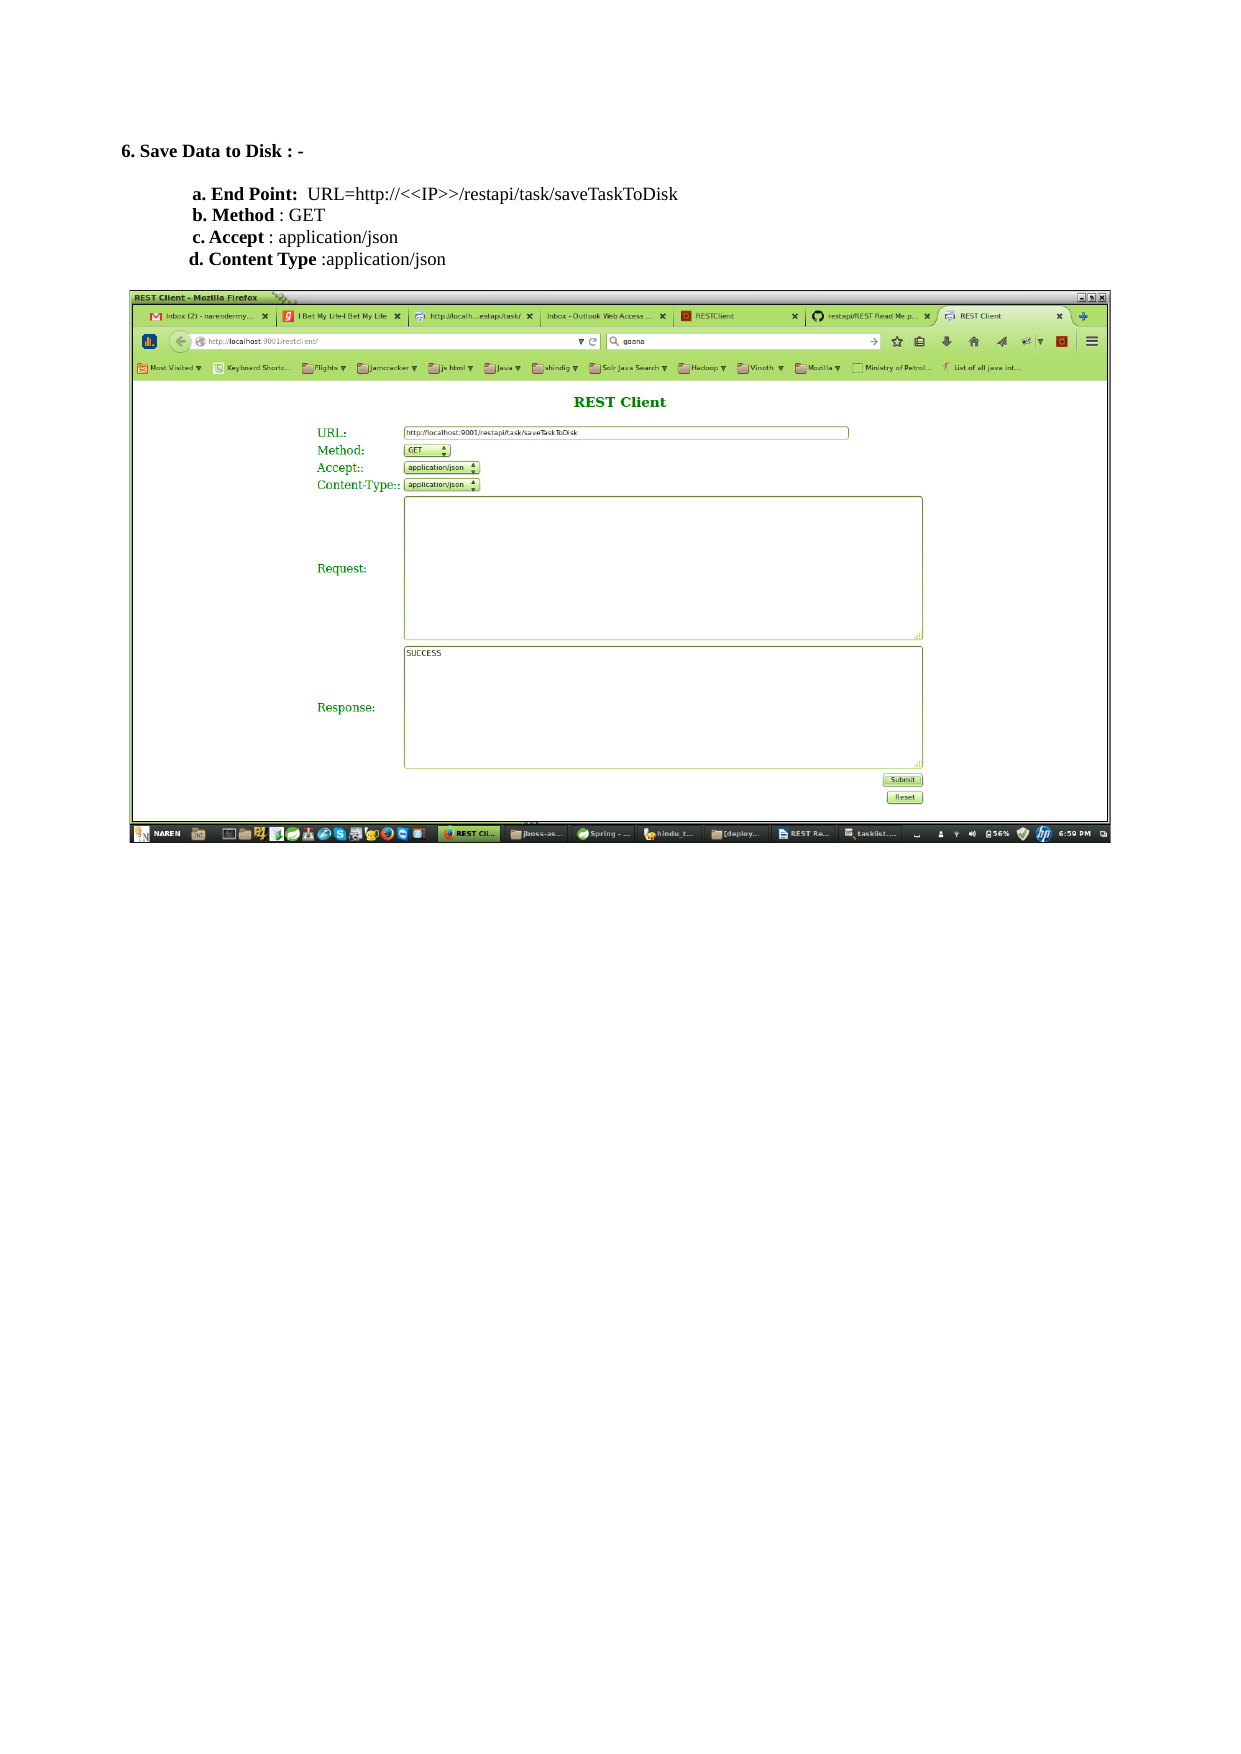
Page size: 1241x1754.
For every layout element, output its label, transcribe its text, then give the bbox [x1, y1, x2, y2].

text d. Content Type :application/json [118, 247, 1122, 269]
picture [129, 290, 1111, 843]
text c. Accept : application/json [118, 226, 1122, 247]
text b. Method : GET [118, 204, 1122, 226]
text 6. Save Data to Disk : - [121, 140, 1122, 161]
text a. End Point: URL=http://<<IP>>/restapi/task/saveTaskToDisk [118, 183, 1122, 204]
